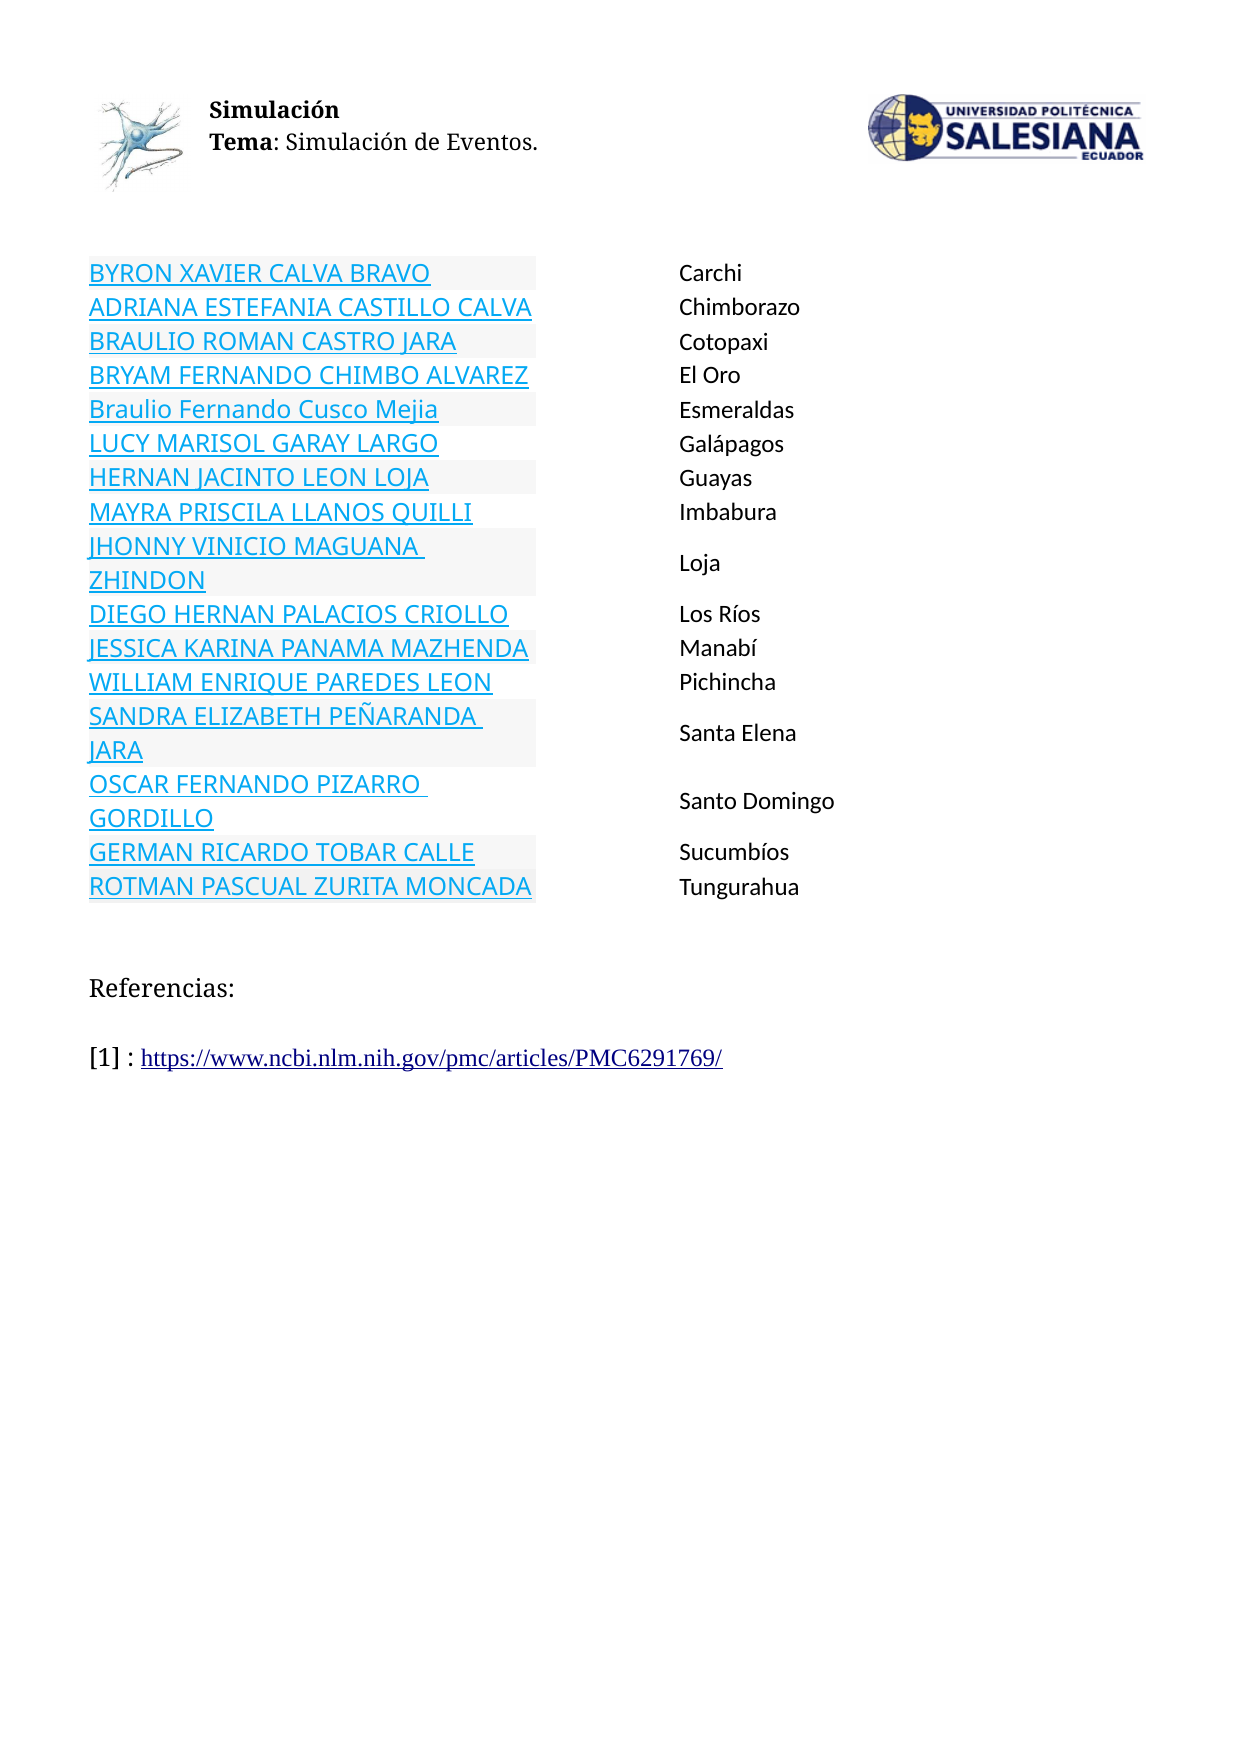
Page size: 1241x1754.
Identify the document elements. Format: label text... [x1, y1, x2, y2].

table_cell Galápagos [679, 426, 1152, 460]
table_cell Los Ríos [679, 596, 1152, 630]
table_cell [557, 426, 585, 460]
table_cell [557, 528, 585, 596]
table_cell [614, 494, 632, 528]
table_cell [632, 392, 660, 426]
table_cell BRYAM FERNANDO CHIMBO ALVAREZ [89, 358, 536, 392]
table_cell [660, 290, 679, 324]
table_cell [557, 767, 585, 835]
table_cell [632, 596, 660, 630]
table_cell [557, 460, 585, 494]
table_cell [660, 392, 679, 426]
table_cell MAYRA PRISCILA LLANOS QUILLI [89, 494, 536, 528]
table_cell [632, 835, 660, 869]
table_cell [632, 494, 660, 528]
table_cell [632, 767, 660, 835]
table_cell Braulio Fernando Cusco Mejia [89, 392, 536, 426]
table_cell JESSICA KARINA PANAMA MAZHENDA [89, 630, 536, 664]
table_cell El Oro [679, 358, 1152, 392]
text Referencias: [88, 971, 1152, 1005]
table_cell [585, 460, 613, 494]
table_cell [660, 699, 679, 767]
table_cell ROTMAN PASCUAL ZURITA MONCADA [89, 869, 536, 903]
table_cell [660, 835, 679, 869]
table_cell [614, 392, 632, 426]
table_cell [585, 426, 613, 460]
table_cell [585, 699, 613, 767]
table_cell [585, 767, 613, 835]
table_cell [536, 835, 557, 869]
table_cell [585, 596, 613, 630]
table_cell [557, 596, 585, 630]
table_cell [585, 256, 613, 290]
table_cell DIEGO HERNAN PALACIOS CRIOLLO [89, 596, 536, 630]
table_cell Imbabura [679, 494, 1152, 528]
table_cell Santo Domingo [679, 767, 1152, 835]
table_cell [536, 596, 557, 630]
table_cell [660, 494, 679, 528]
picture [868, 94, 1147, 167]
table_cell LUCY MARISOL GARAY LARGO [89, 426, 536, 460]
table_cell [632, 528, 660, 596]
table_cell [585, 494, 613, 528]
table_cell [557, 290, 585, 324]
table_cell [614, 869, 632, 903]
table_cell [632, 699, 660, 767]
table_cell Carchi [679, 256, 1152, 290]
table_cell [557, 630, 585, 664]
table_cell [557, 392, 585, 426]
table_cell [632, 630, 660, 664]
table_cell [632, 665, 660, 698]
table_cell [585, 392, 613, 426]
table_cell OSCAR FERNANDO PIZARRO GORDILLO [89, 767, 536, 835]
table_cell [536, 290, 557, 324]
table_cell [536, 256, 557, 290]
table_cell [660, 460, 679, 494]
table_cell [660, 767, 679, 835]
table_cell Guayas [679, 460, 1152, 494]
table_cell [614, 596, 632, 630]
table_cell [536, 392, 557, 426]
table_cell [536, 869, 557, 903]
table_cell BRAULIO ROMAN CASTRO JARA [89, 324, 536, 358]
table_cell [614, 324, 632, 358]
table_cell Sucumbíos [679, 835, 1152, 869]
table_cell [557, 665, 585, 698]
table_cell [660, 324, 679, 358]
table_cell Esmeraldas [679, 392, 1152, 426]
table_cell [614, 358, 632, 392]
table_cell Loja [679, 528, 1152, 596]
table_cell [585, 324, 613, 358]
table_cell [536, 665, 557, 698]
table_cell [632, 290, 660, 324]
table_cell [557, 324, 585, 358]
table_cell [632, 869, 660, 903]
table_cell Tungurahua [679, 869, 1152, 903]
table_cell HERNAN JACINTO LEON LOJA [89, 460, 536, 494]
table_cell [614, 630, 632, 664]
picture [94, 94, 192, 192]
table_cell [536, 494, 557, 528]
table_cell [585, 630, 613, 664]
table_cell [614, 256, 632, 290]
table_cell Cotopaxi [679, 324, 1152, 358]
table_cell [614, 665, 632, 698]
table_cell [585, 869, 613, 903]
table_cell [632, 426, 660, 460]
table_cell [557, 494, 585, 528]
table_cell WILLIAM ENRIQUE PAREDES LEON [89, 665, 536, 698]
table_cell BYRON XAVIER CALVA BRAVO [89, 256, 536, 290]
table_cell [585, 358, 613, 392]
table_cell ADRIANA ESTEFANIA CASTILLO CALVA [89, 290, 536, 324]
table_cell [536, 358, 557, 392]
table_cell [557, 869, 585, 903]
table_cell [557, 699, 585, 767]
table_cell [585, 290, 613, 324]
table_cell [660, 528, 679, 596]
table_cell [536, 528, 557, 596]
table_cell [632, 358, 660, 392]
table_cell [660, 426, 679, 460]
table_cell [557, 835, 585, 869]
table_cell [557, 358, 585, 392]
table_cell [536, 460, 557, 494]
table_cell [614, 835, 632, 869]
table_cell [660, 630, 679, 664]
table_cell [585, 665, 613, 698]
table_cell [632, 324, 660, 358]
table_cell [660, 358, 679, 392]
text [1] : https://www.ncbi.nlm.nih.gov/pmc/articles/PMC6291769/ [88, 1039, 1152, 1073]
table_cell [632, 256, 660, 290]
table_cell [632, 460, 660, 494]
table_cell [536, 426, 557, 460]
table_cell [557, 256, 585, 290]
table_cell [536, 699, 557, 767]
table_cell [660, 665, 679, 698]
table_cell JHONNY VINICIO MAGUANA ZHINDON [89, 528, 536, 596]
table_cell GERMAN RICARDO TOBAR CALLE [89, 835, 536, 869]
table_cell [536, 630, 557, 664]
table_cell [536, 767, 557, 835]
table_cell [614, 290, 632, 324]
table_cell [536, 324, 557, 358]
table_cell [614, 426, 632, 460]
table_cell Manabí [679, 630, 1152, 664]
table_cell [585, 835, 613, 869]
table_cell [614, 699, 632, 767]
table_cell Chimborazo [679, 290, 1152, 324]
table_cell Santa Elena [679, 699, 1152, 767]
table_cell [614, 528, 632, 596]
table_cell [660, 596, 679, 630]
table_cell [585, 528, 613, 596]
table_cell Pichincha [679, 665, 1152, 698]
table_cell [660, 256, 679, 290]
table_cell SANDRA ELIZABETH PEÑARANDA JARA [89, 699, 536, 767]
table_cell [614, 460, 632, 494]
table_cell [614, 767, 632, 835]
table_cell [660, 869, 679, 903]
